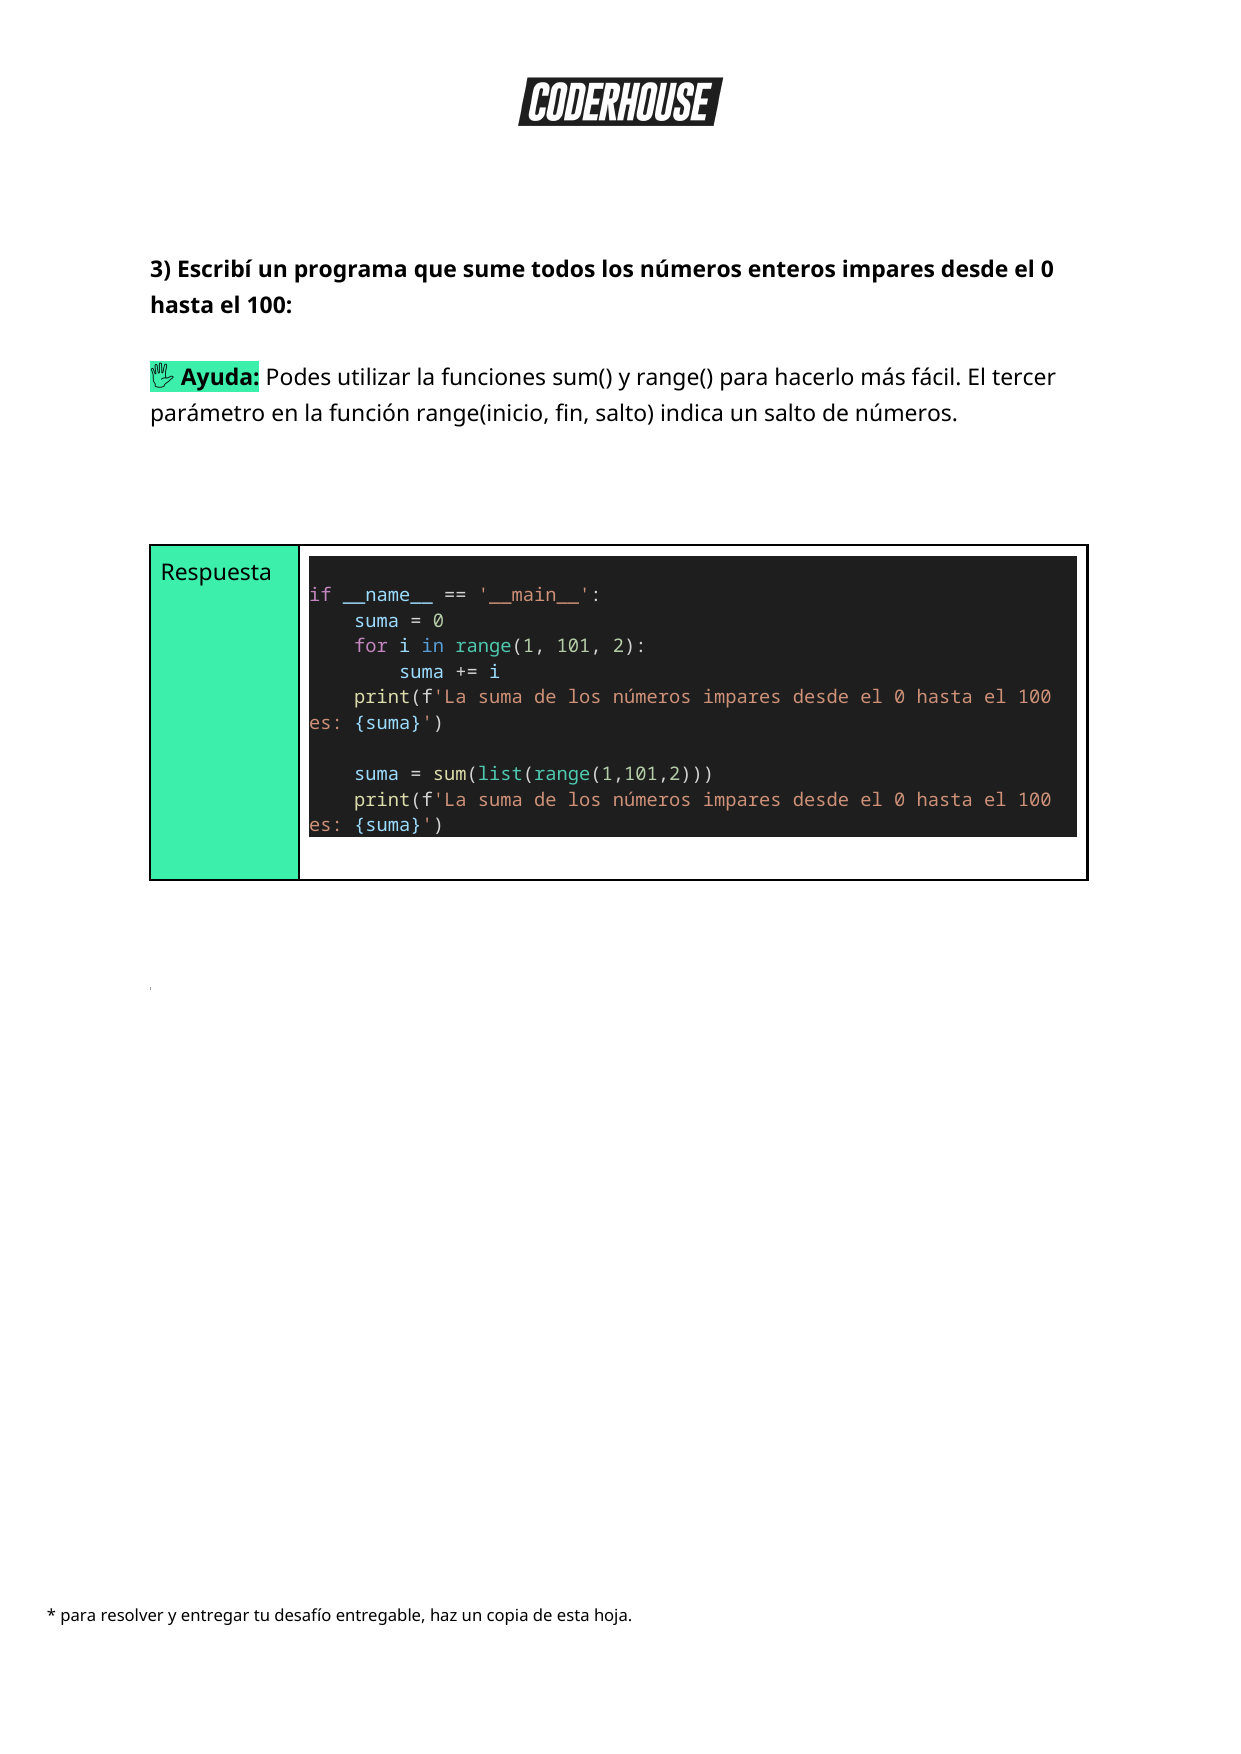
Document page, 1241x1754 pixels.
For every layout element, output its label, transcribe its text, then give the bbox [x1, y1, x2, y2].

text 🖐 Ayuda: Podes utilizar la funciones sum() y range() para hacerlo más fácil. El tercer parámetro en la función range(inicio, fin, salto) indica un salto de números. [150, 361, 1090, 428]
text 3) Escribí un programa que sume todos los números enteros impares desde el 0 hasta el 100: [150, 253, 1090, 320]
table_header Respuesta [151, 546, 298, 879]
table_header if __name__ == '__main__': suma = 0 for i in range(1, 101, 2): suma += i print(f'La suma de los números impares desde el 0 hasta el 100 es: {suma}') suma = sum(list(range(1,101,2))) print(f'La suma de los números impares desde el 0 hasta el 100 es: {suma}') [300, 546, 1086, 879]
